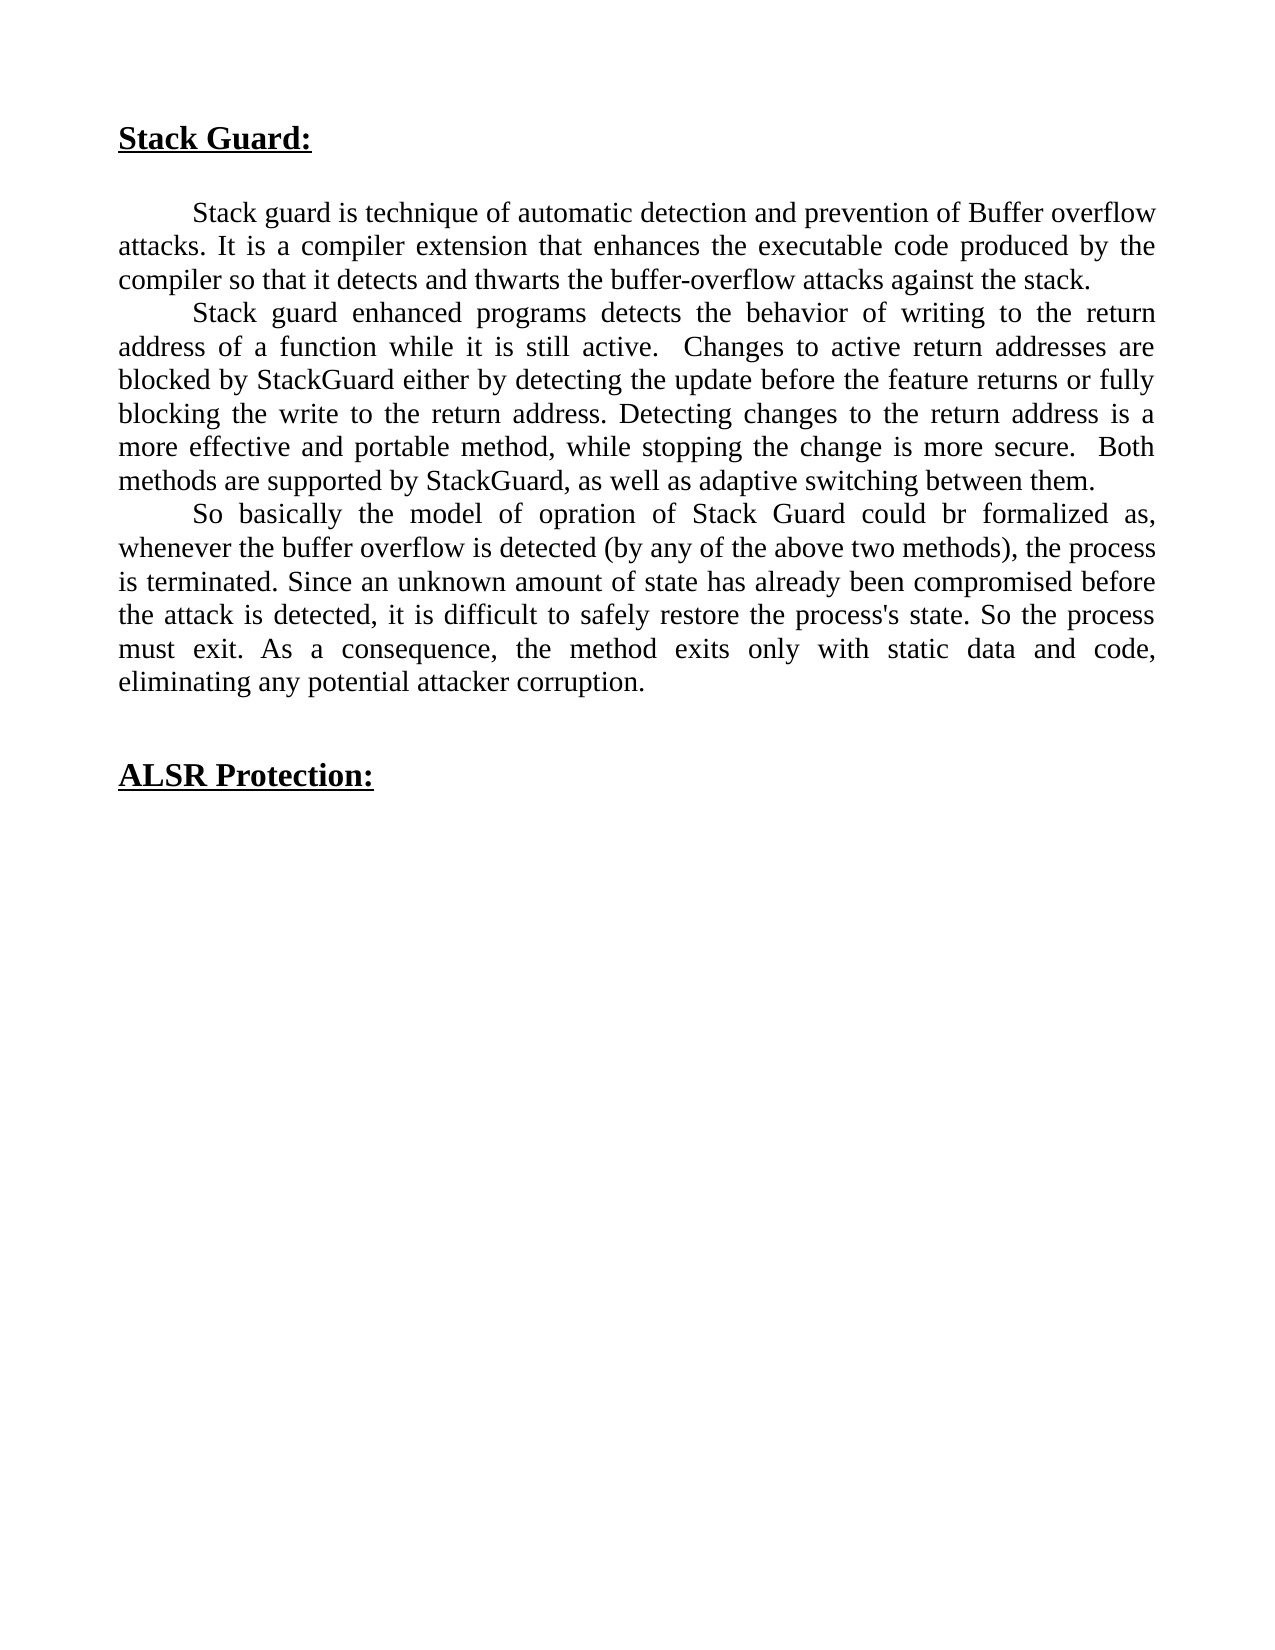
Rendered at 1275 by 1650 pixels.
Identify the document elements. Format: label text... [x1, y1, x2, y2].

text Stack guard enhanced programs detects the behavior of writing to the return address of a function while it is still active. Changes to active return addresses are blocked by StackGuard either by detecting the update before the feature returns or fully blocking the write to the return address. Detecting changes to the return address is a more effective and portable method, while stopping the change is more secure. Both methods are supported by StackGuard, as well as adaptive switching between them. [118, 295, 1157, 497]
text So basically the model of opration of Stack Guard could br formalized as, whenever the buffer overflow is detected (by any of the above two methods), the process is terminated. Since an unknown amount of state has already been compromised before the attack is detected, it is difficult to safely restore the process's state. So the process must exit. As a consequence, the method exits only with static data and code, eliminating any potential attacker corruption. [118, 497, 1157, 698]
text ALSR Protection: [118, 755, 1157, 794]
text Stack Guard: [118, 118, 1157, 156]
text Stack guard is technique of automatic detection and prevention of Buffer overflow attacks. It is a compiler extension that enhances the executable code produced by the compiler so that it detects and thwarts the buffer-overflow attacks against the stack. [118, 195, 1157, 295]
